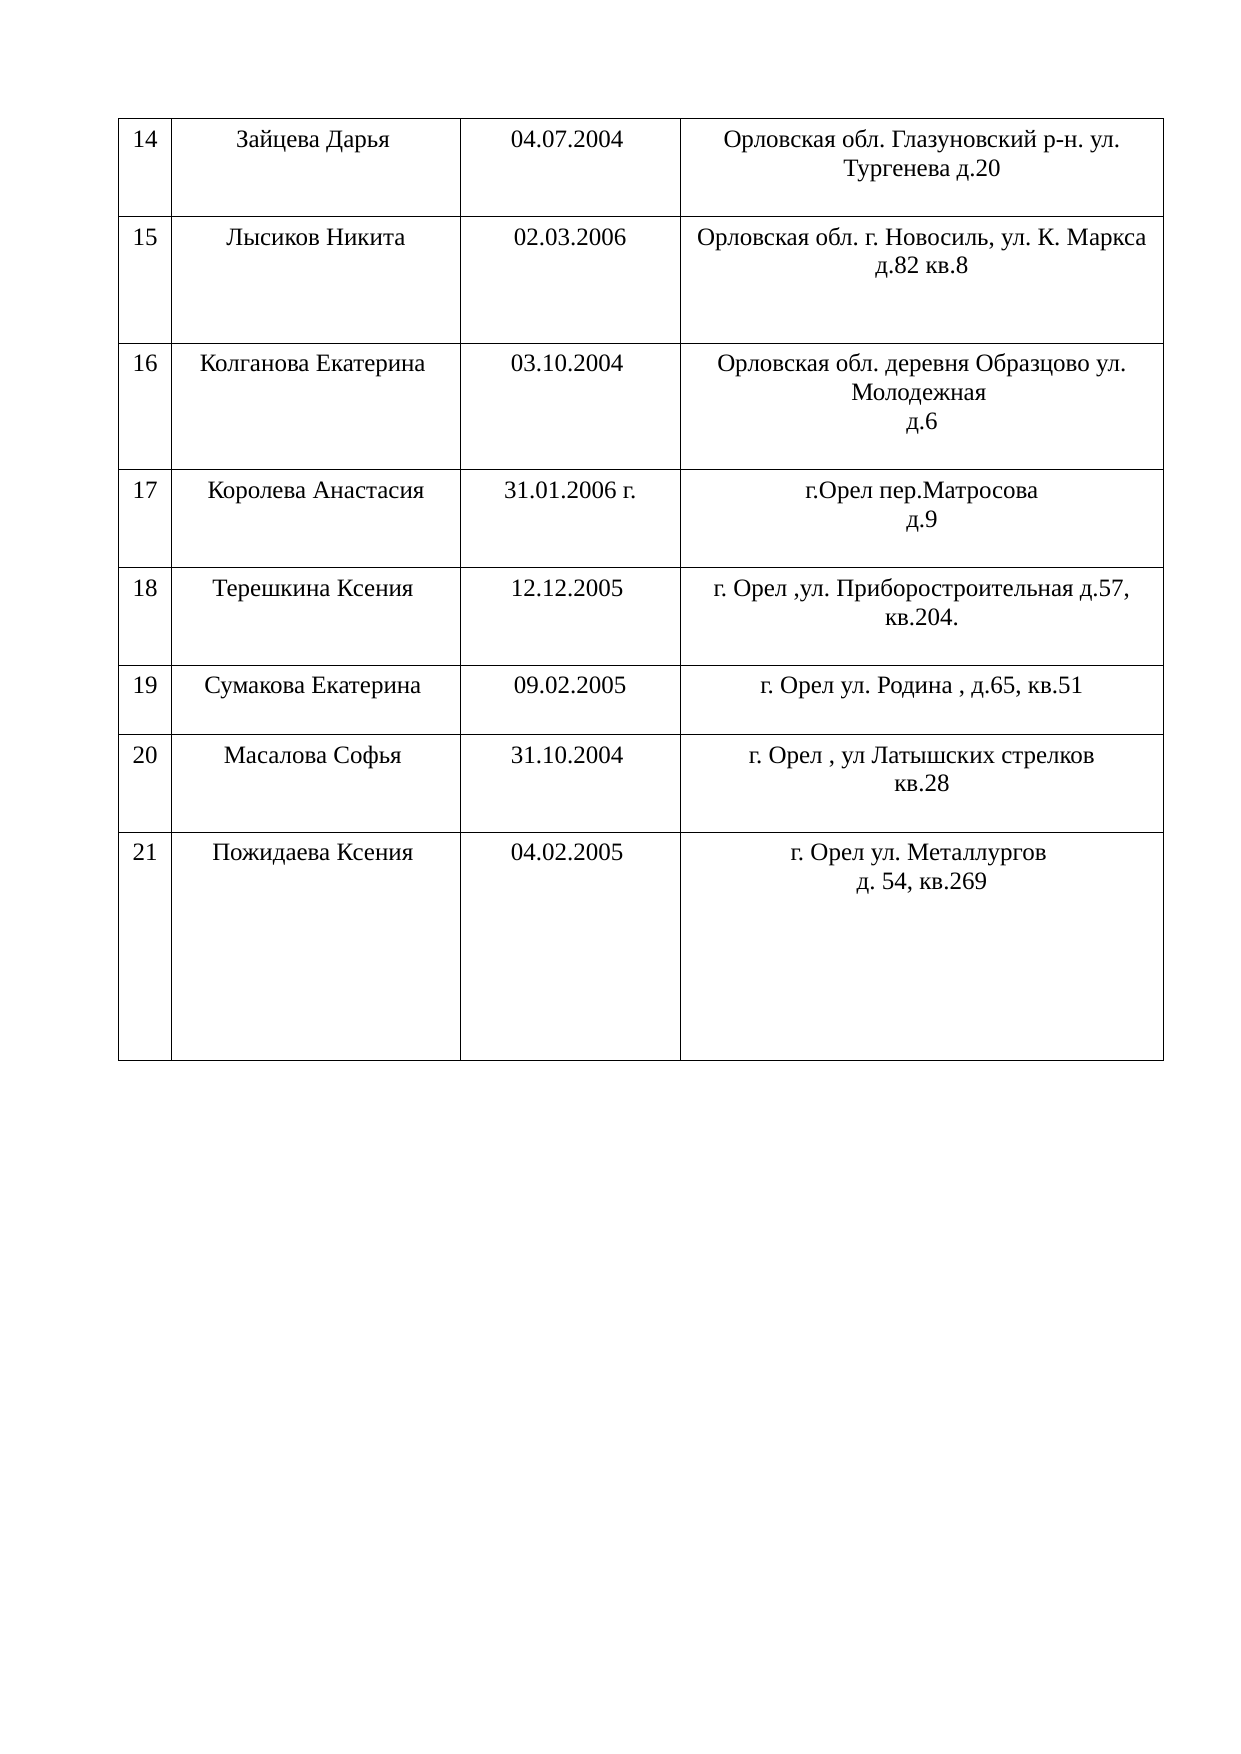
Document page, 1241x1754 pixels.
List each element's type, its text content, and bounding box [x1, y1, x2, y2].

table_cell Пожидаева Ксения [172, 833, 460, 1060]
table_cell г. Орел ул. Родина , д.65, кв.51 [681, 666, 1163, 734]
table_cell Орловская обл. деревня Образцово ул. Молодежная д.6 [681, 344, 1163, 469]
table_header 02.03.2006 [461, 217, 680, 343]
table_cell 17 [119, 470, 171, 567]
table_cell 03.10.2004 [461, 344, 680, 469]
table_cell г.Орел пер.Матросова д.9 [681, 470, 1163, 567]
table_cell 31.10.2004 [461, 735, 680, 832]
table_cell 19 [119, 666, 171, 734]
table_cell Терешкина Ксения [172, 568, 460, 665]
table_cell 14 [119, 119, 171, 216]
table_cell г. Орел ,ул. Приборостроительная д.57, кв.204. [681, 568, 1163, 665]
table_cell 09.02.2005 [461, 666, 680, 734]
table_cell Колганова Екатерина [172, 344, 460, 469]
table_cell Орловская обл. Глазуновский р-н. ул. Тургенева д.20 [681, 119, 1163, 216]
table_cell 20 [119, 735, 171, 832]
table_cell 31.01.2006 г. [461, 470, 680, 567]
table_cell 16 [119, 344, 171, 469]
table_cell Зайцева Дарья [172, 119, 460, 216]
table_cell 04.07.2004 [461, 119, 680, 216]
table_cell 12.12.2005 [461, 568, 680, 665]
table_cell г. Орел ул. Металлургов д. 54, кв.269 [681, 833, 1163, 1060]
table_cell Масалова Софья [172, 735, 460, 832]
table_cell Королева Анастасия [172, 470, 460, 567]
table_header Орловская обл. г. Новосиль, ул. К. Маркса д.82 кв.8 [681, 217, 1163, 343]
table_cell 21 [119, 833, 171, 1060]
table_header 15 [119, 217, 171, 343]
table_cell 04.02.2005 [461, 833, 680, 1060]
table_cell Сумакова Екатерина [172, 666, 460, 734]
table_header Лысиков Никита [172, 217, 460, 343]
table_cell 18 [119, 568, 171, 665]
table_cell г. Орел , ул Латышских стрелков кв.28 [681, 735, 1163, 832]
